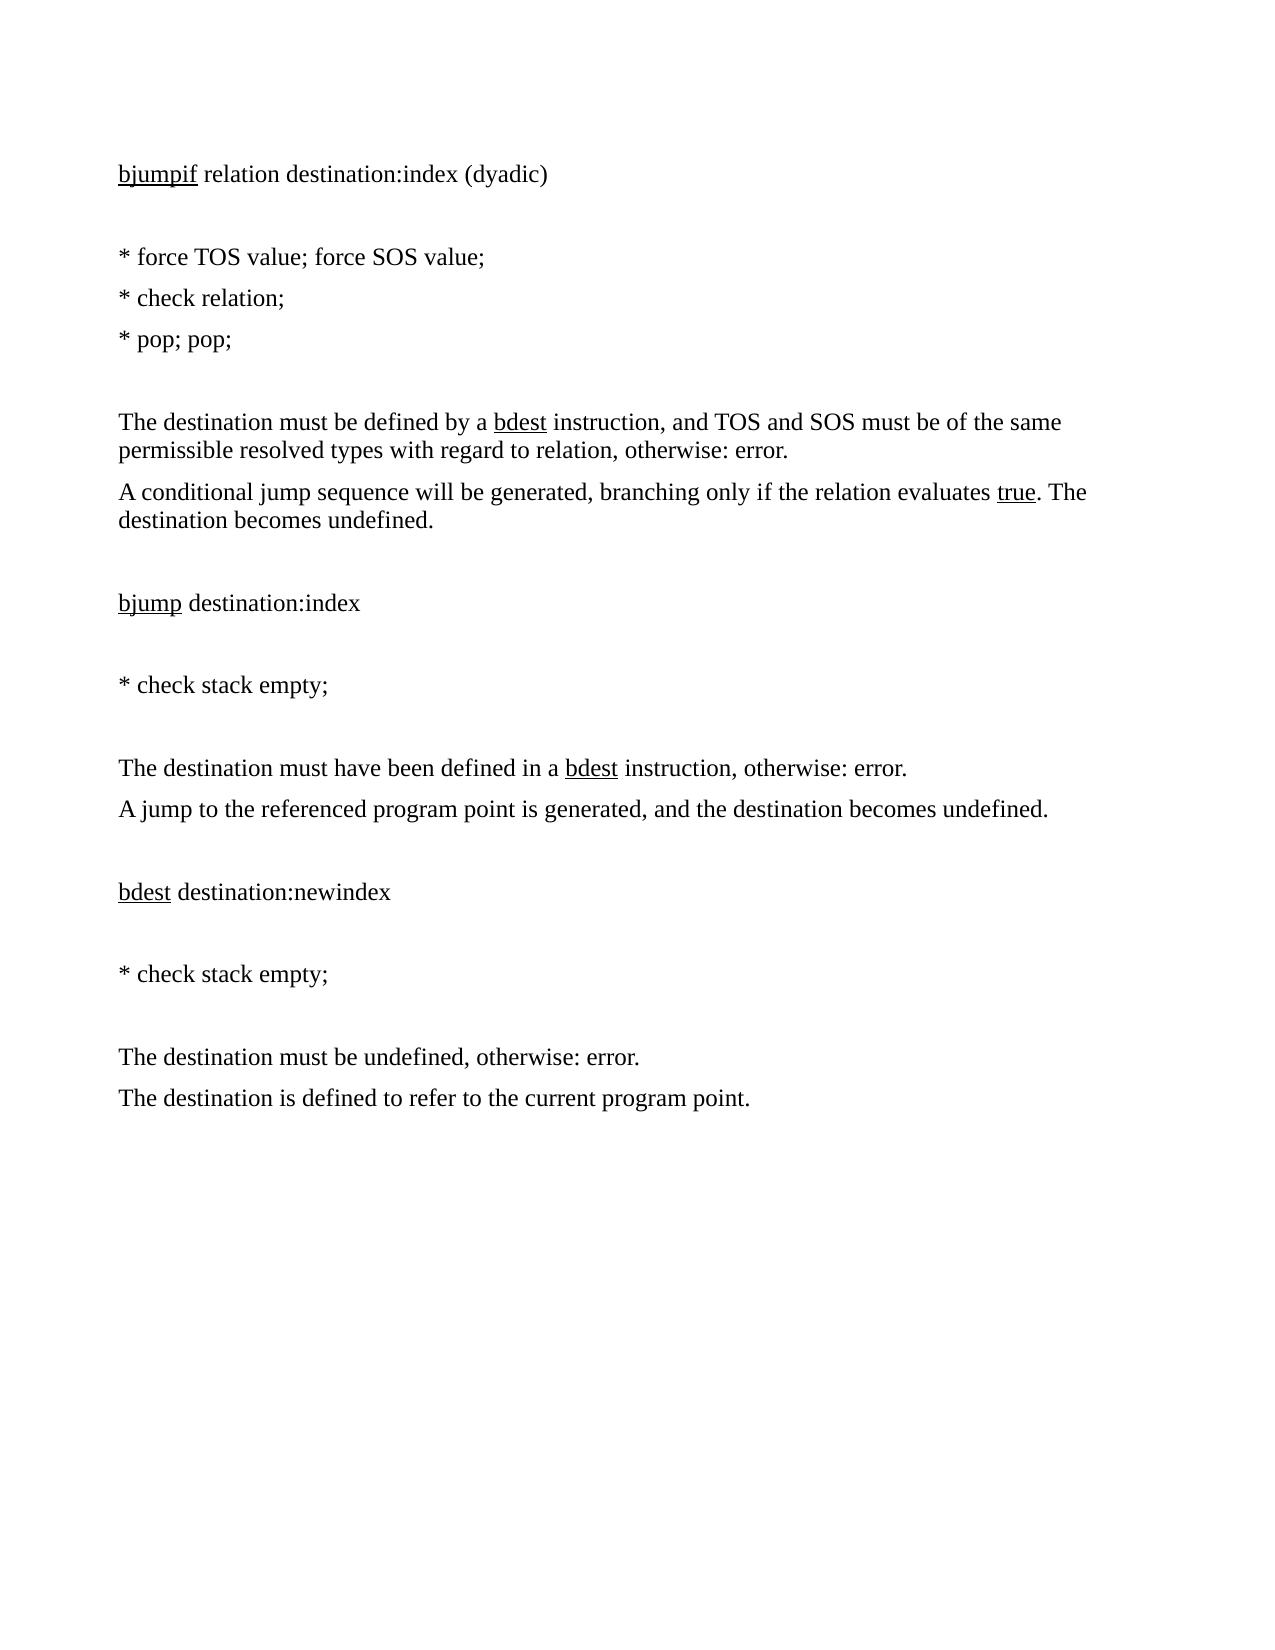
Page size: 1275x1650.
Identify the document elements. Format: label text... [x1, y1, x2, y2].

text * pop; pop; [118, 324, 1157, 353]
text The destination is defined to refer to the current program point. [118, 1083, 1157, 1112]
text The destination must be defined by a bdest instruction, and TOS and SOS must be of the same permissible resolved types with regard to relation, otherwise: error. [118, 407, 1157, 464]
text A conditional jump sequence will be generated, branching only if the relation evaluates true. The destination becomes undefined. [118, 477, 1157, 534]
text * check relation; [118, 283, 1157, 312]
text bjumpif relation destination:index (dyadic) [118, 159, 1157, 188]
text * check stack empty; [118, 671, 1157, 699]
text bjump destination:index [118, 588, 1157, 617]
text * check stack empty; [118, 959, 1157, 988]
text The destination must be undefined, otherwise: error. [118, 1042, 1157, 1071]
text The destination must have been defined in a bdest instruction, otherwise: error. [118, 753, 1157, 782]
text * force TOS value; force SOS value; [118, 242, 1157, 271]
text A jump to the referenced program point is generated, and the destination becomes undefined. [118, 794, 1157, 823]
text bdest destination:newindex [118, 877, 1157, 906]
